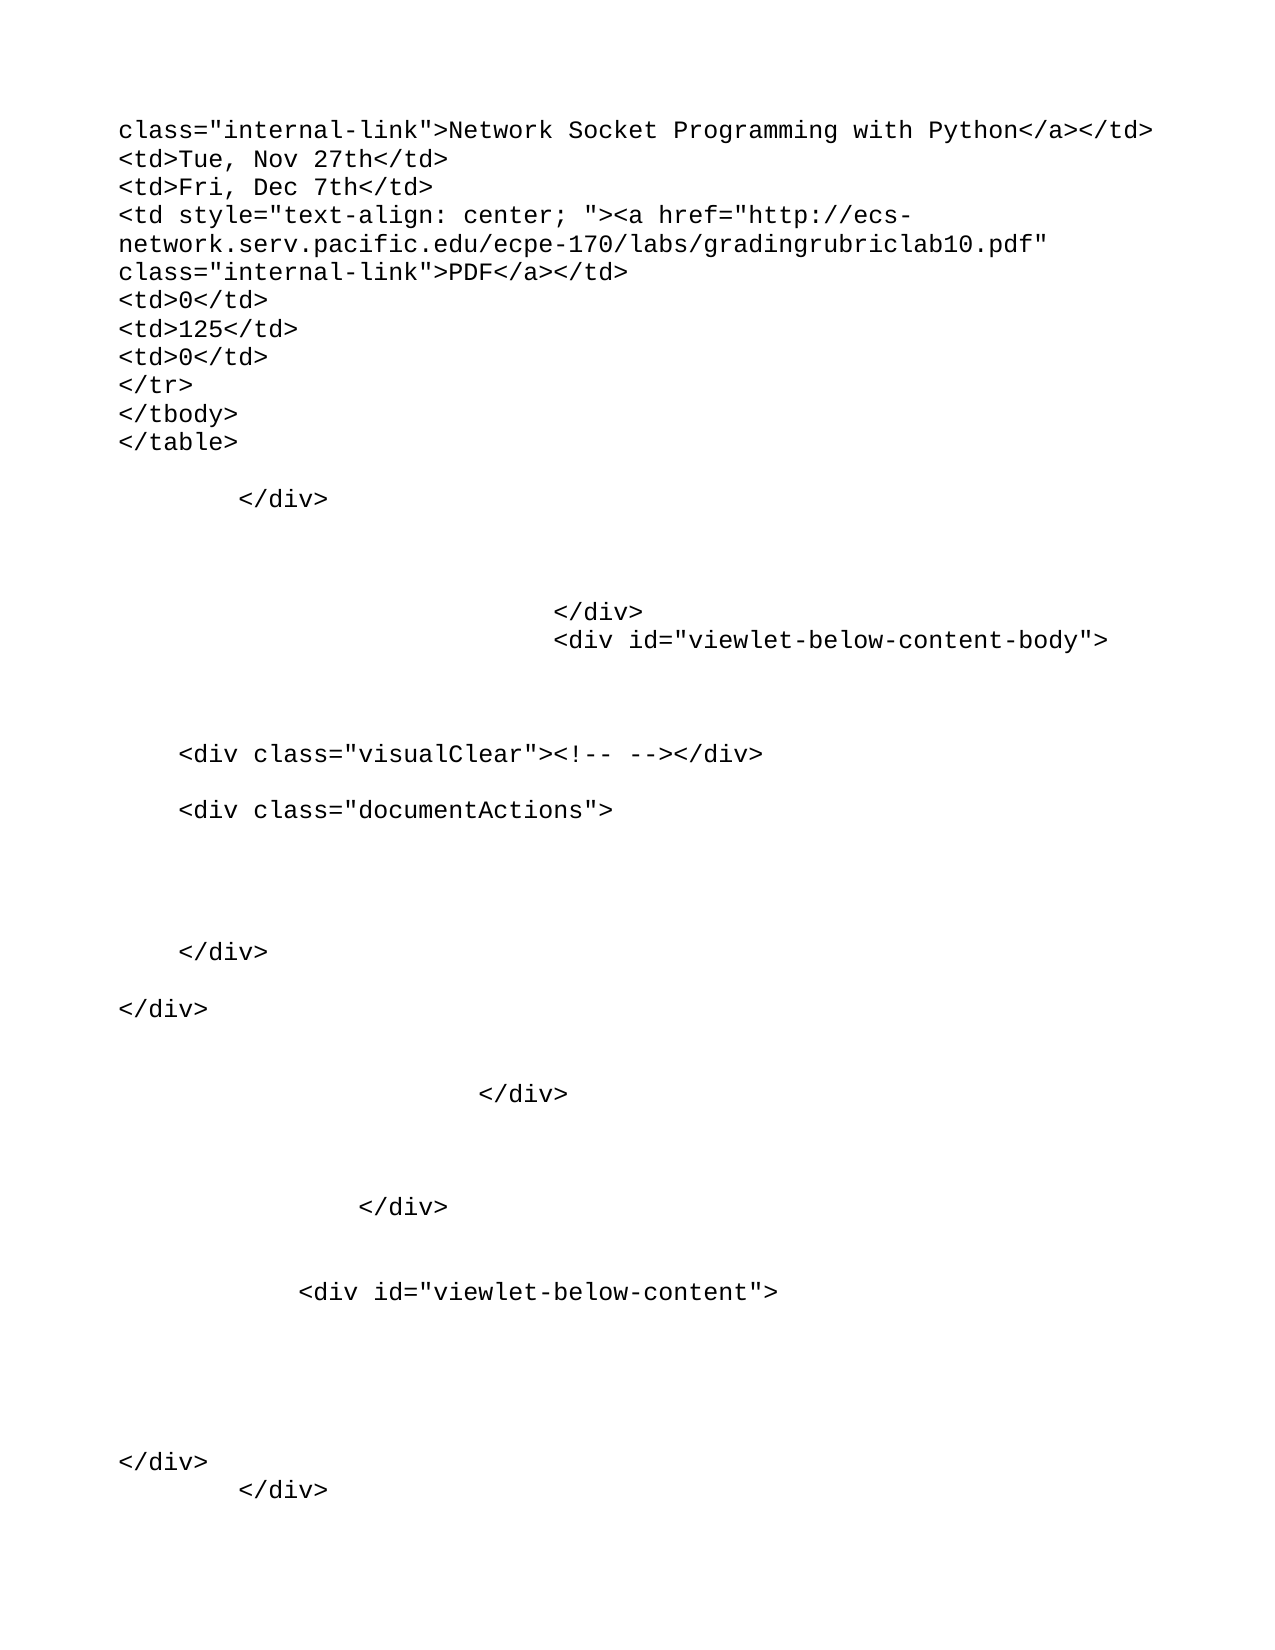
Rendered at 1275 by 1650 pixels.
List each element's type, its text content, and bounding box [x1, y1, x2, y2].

text <td>Tue, Nov 27th</td> [118, 146, 1157, 175]
text </div> [118, 600, 1157, 628]
text </table> [118, 430, 1157, 458]
text <div id="viewlet-below-content-body"> [118, 628, 1157, 656]
text <div class="documentActions"> [118, 798, 1157, 826]
text <div class="visualClear"><!-- --></div> [118, 741, 1157, 770]
text </div> [118, 1081, 1157, 1110]
text </div> [118, 940, 1157, 968]
text <div id="viewlet-below-content"> [118, 1280, 1157, 1308]
text <td>Fri, Dec 7th</td> [118, 175, 1157, 203]
text class="internal-link">Network Socket Programming with Python</a></td> [118, 118, 1157, 146]
text <td>0</td> [118, 345, 1157, 373]
text <td>0</td> [118, 288, 1157, 316]
text </div> [118, 1450, 1157, 1478]
text </tr> [118, 373, 1157, 401]
text </div> [118, 486, 1157, 515]
text <td>125</td> [118, 316, 1157, 345]
text <td style="text-align: center; "><a href="http://ecs-network.serv.pacific.edu/ecpe-170/labs/gradingrubriclab10.pdf" class="internal-link">PDF</a></td> [118, 203, 1157, 288]
text </div> [118, 996, 1157, 1025]
text </tbody> [118, 401, 1157, 430]
text </div> [118, 1195, 1157, 1223]
text </div> [118, 1478, 1157, 1506]
